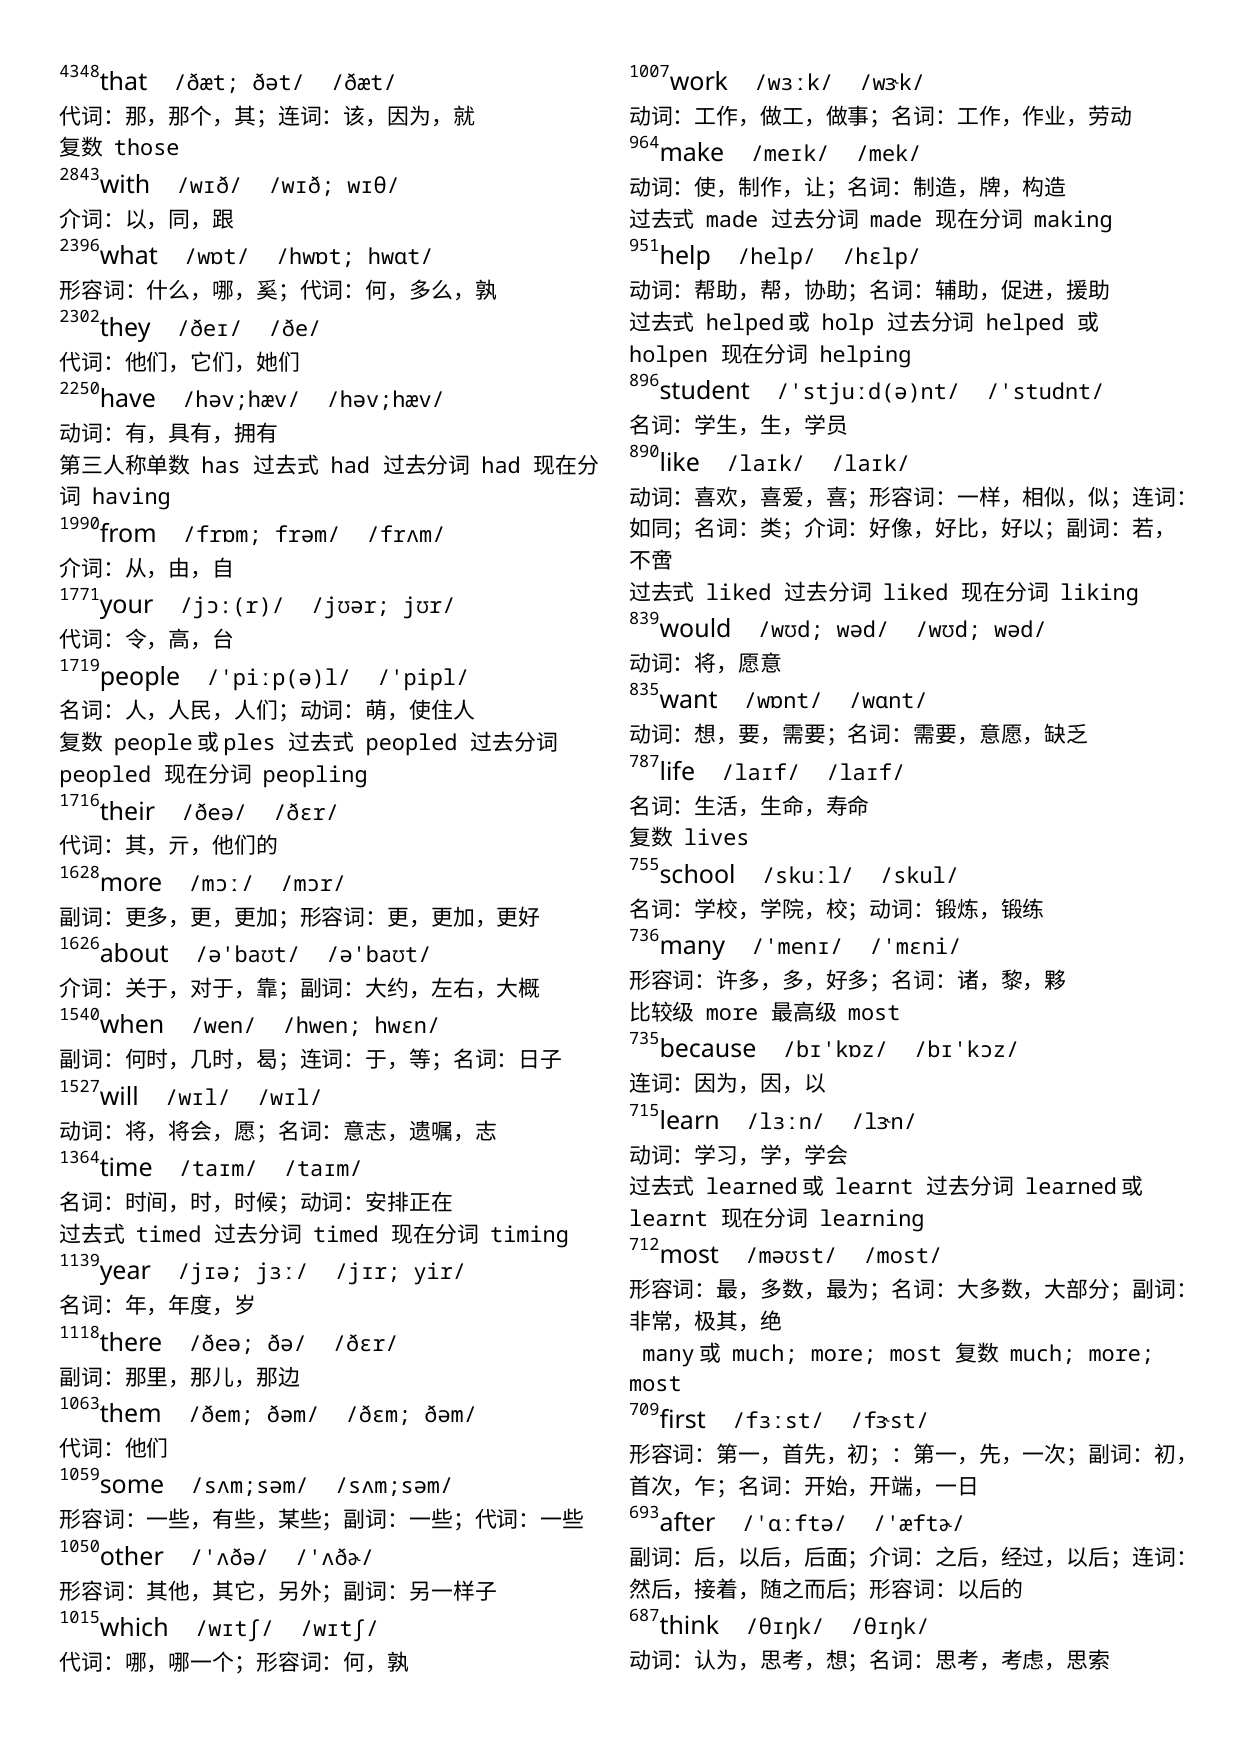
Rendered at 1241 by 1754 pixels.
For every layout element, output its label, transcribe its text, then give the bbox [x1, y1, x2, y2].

text 1015which /wɪtʃ/ /wɪtʃ/ [59, 1605, 611, 1645]
text 过去式 liked 过去分词 liked 现在分词 liking [629, 574, 1181, 606]
text 2396what /wɒt/ /hwɒt; hwɑt/ [59, 233, 611, 273]
text 形容词：其他，其它，另外；副词：另一样子 [59, 1574, 611, 1605]
text 形容词：许多，多，好多；名词：诸，黎，夥 [629, 963, 1181, 995]
text 1771your /jɔ:(r)/ /jʊər; jʊr/ [59, 582, 611, 622]
text 形容词：第一，首先，初；：第一，先，一次；副词：初，首次，乍；名词：开始，开端，一日 [629, 1437, 1181, 1500]
text 形容词：一些，有些，某些；副词：一些；代词：一些 [59, 1502, 611, 1534]
text 复数 lives [629, 820, 1181, 852]
text 1063them /ðem; ðəm/ /ðɛm; ðəm/ [59, 1391, 611, 1431]
text 896student /'stjuːd(ə)nt/ /'studnt/ [629, 368, 1181, 408]
text 过去式 learned或 learnt 过去分词 learned或 learnt 现在分词 learning [629, 1169, 1181, 1233]
text 过去式 made 过去分词 made 现在分词 making [629, 202, 1181, 233]
text 1059some /sʌm;səm/ /sʌm;səm/ [59, 1463, 611, 1502]
text 1719people /'piːp(ə)l/ /'pipl/ [59, 654, 611, 693]
text 964make /meɪk/ /mek/ [629, 130, 1181, 170]
text 1118there /ðeə; ðə/ /ðɛr/ [59, 1320, 611, 1360]
text 735because /bɪ'kɒz/ /bɪ'kɔz/ [629, 1027, 1181, 1066]
text 名词：人，人民，人们；动词：萌，使住人 [59, 693, 611, 725]
text 1527will /wɪl/ /wɪl/ [59, 1074, 611, 1114]
text 名词：生活，生命，寿命 [629, 789, 1181, 820]
text 1540when /wen/ /hwen; hwɛn/ [59, 1003, 611, 1042]
text 755school /skuːl/ /skul/ [629, 852, 1181, 892]
text 890like /laɪk/ /laɪk/ [629, 440, 1181, 479]
text 代词：其，亓，他们的 [59, 828, 611, 860]
text 动词：工作，做工，做事；名词：工作，作业，劳动 [629, 99, 1181, 130]
text 介词：以，同，跟 [59, 202, 611, 233]
text 副词：后，以后，后面；介词：之后，经过，以后；连词：然后，接着，随之而后；形容词：以后的 [629, 1540, 1181, 1603]
text 过去式 timed 过去分词 timed 现在分词 timing [59, 1217, 611, 1249]
text 代词：他们 [59, 1431, 611, 1463]
text 712most /məʊst/ /most/ [629, 1233, 1181, 1272]
text 代词：那，那个，其；连词：该，因为，就 [59, 99, 611, 130]
text 动词：认为，思考，想；名词：思考，考虑，思索 [629, 1643, 1181, 1675]
text 介词：从，由，自 [59, 551, 611, 582]
text 副词：那里，那儿，那边 [59, 1360, 611, 1391]
text 形容词：什么，哪，奚；代词：何，多么，孰 [59, 273, 611, 305]
text 过去式 helped或 holp 过去分词 helped 或 holpen 现在分词 helping [629, 305, 1181, 368]
text 动词：学习，学，学会 [629, 1138, 1181, 1169]
text 复数 people或ples 过去式 peopled 过去分词 peopled 现在分词 peopling [59, 725, 611, 789]
text 代词：哪，哪一个；形容词：何，孰 [59, 1645, 611, 1677]
text 709first /fɜːst/ /fɝst/ [629, 1397, 1181, 1437]
text 736many /'menɪ/ /'mɛni/ [629, 923, 1181, 963]
text many或 much; more; most 复数 much; more; most [629, 1336, 1181, 1397]
text 动词：帮助，帮，协助；名词：辅助，促进，援助 [629, 273, 1181, 305]
text 名词：学生，生，学员 [629, 408, 1181, 440]
text 副词：更多，更，更加；形容词：更，更加，更好 [59, 900, 611, 931]
text 动词：想，要，需要；名词：需要，意愿，缺乏 [629, 717, 1181, 749]
text 介词：关于，对于，靠；副词：大约，左右，大概 [59, 971, 611, 1003]
text 第三人称单数 has 过去式 had 过去分词 had 现在分词 having [59, 448, 611, 511]
text 951help /help/ /hɛlp/ [629, 233, 1181, 273]
text 1139year /jɪə; jɜː/ /jɪr; yir/ [59, 1249, 611, 1288]
text 4348that /ðæt; ðət/ /ðæt/ [59, 59, 611, 99]
text 2843with /wɪð/ /wɪð; wɪθ/ [59, 162, 611, 202]
text 动词：喜欢，喜爱，喜；形容词：一样，相似，似；连词：如同；名词：类；介词：好像，好比，好以；副词：若，不啻 [629, 479, 1181, 574]
text 名词：学校，学院，校；动词：锻炼，锻练 [629, 892, 1181, 923]
text 787life /laɪf/ /laɪf/ [629, 749, 1181, 789]
text 复数 those [59, 130, 611, 162]
text 839would /wʊd; wəd/ /wʊd; wəd/ [629, 606, 1181, 646]
text 比较级 more 最高级 most [629, 995, 1181, 1027]
text 连词：因为，因，以 [629, 1066, 1181, 1098]
text 动词：将，愿意 [629, 646, 1181, 678]
text 715learn /lɜːn/ /lɝn/ [629, 1098, 1181, 1138]
text 动词：将，将会，愿；名词：意志，遗嘱，志 [59, 1114, 611, 1146]
text 动词：有，具有，拥有 [59, 416, 611, 448]
text 1626about /ə'baʊt/ /ə'baʊt/ [59, 931, 611, 971]
text 1990from /frɒm; frəm/ /frʌm/ [59, 511, 611, 551]
text 动词：使，制作，让；名词：制造，牌，构造 [629, 170, 1181, 202]
text 1050other /'ʌðə/ /'ʌðɚ/ [59, 1534, 611, 1574]
text 835want /wɒnt/ /wɑnt/ [629, 678, 1181, 717]
text 形容词：最，多数，最为；名词：大多数，大部分；副词：非常，极其，绝 [629, 1272, 1181, 1336]
text 名词：时间，时，时候；动词：安排正在 [59, 1185, 611, 1217]
text 副词：何时，几时，曷；连词：于，等；名词：日子 [59, 1042, 611, 1074]
text 1716their /ðeə/ /ðɛr/ [59, 789, 611, 828]
text 代词：令，高，台 [59, 622, 611, 654]
text 1007work /wɜːk/ /wɝk/ [629, 59, 1181, 99]
text 代词：他们，它们，她们 [59, 344, 611, 376]
text 2250have /həv;hæv/ /həv;hæv/ [59, 376, 611, 416]
text 1364time /taɪm/ /taɪm/ [59, 1146, 611, 1185]
text 2302they /ðeɪ/ /ðe/ [59, 305, 611, 344]
text 名词：年，年度，岁 [59, 1288, 611, 1320]
text 1628more /mɔː/ /mɔr/ [59, 860, 611, 900]
text 687think /θɪŋk/ /θɪŋk/ [629, 1603, 1181, 1643]
text 693after /'ɑːftə/ /'æftɚ/ [629, 1500, 1181, 1540]
